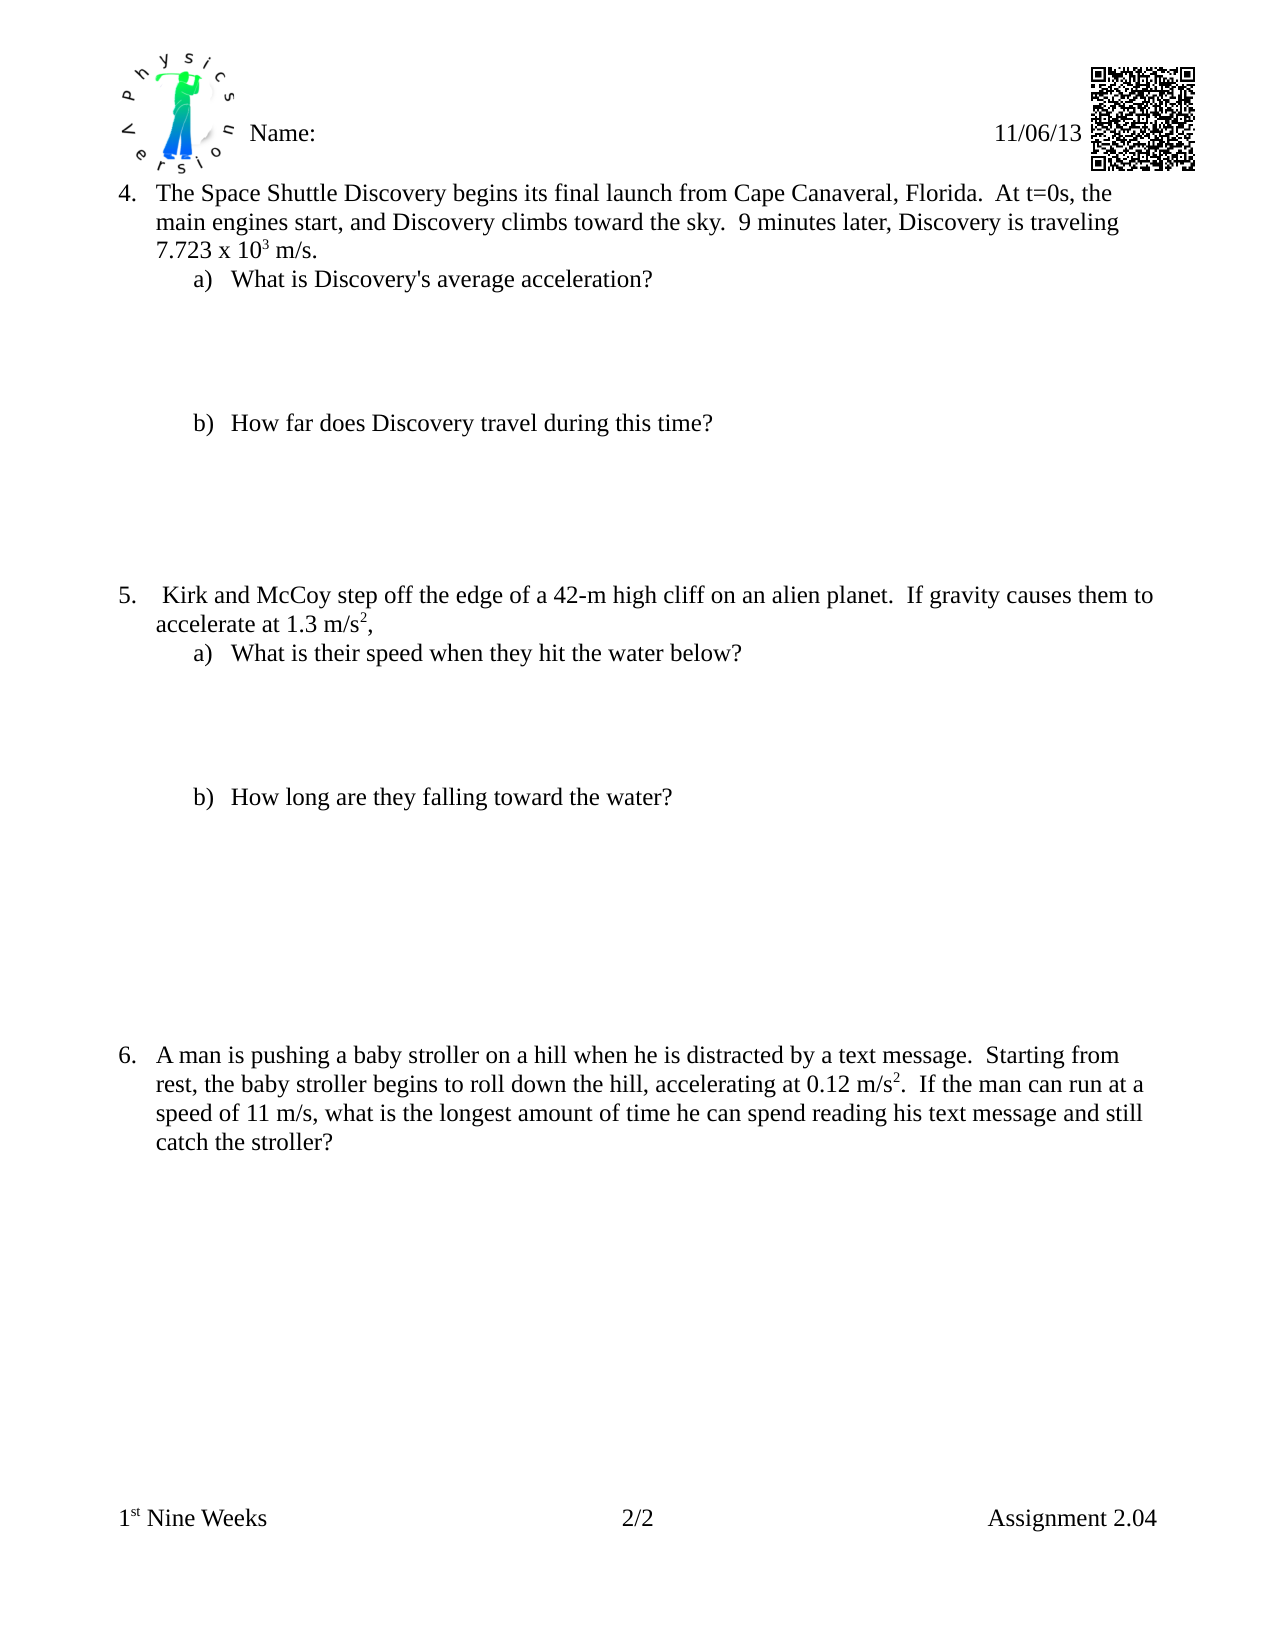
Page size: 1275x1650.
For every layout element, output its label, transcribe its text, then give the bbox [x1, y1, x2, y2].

list How far does Discovery travel during this time? [193, 408, 1157, 437]
list The Space Shuttle Discovery begins its final launch from Cape Canaveral, Florida. At t=0s, the main engines start, and Discovery climbs toward the sky. 9 minutes later, Discovery is traveling 7.723 x 103 m/s. [118, 176, 1157, 264]
picture [121, 53, 235, 174]
list Kirk and McCoy step off the edge of a 42-m high cliff on an alien planet. If gravity causes them to accelerate at 1.3 m/s2, [118, 581, 1157, 638]
list How long are they falling toward the water? [193, 782, 1157, 811]
list What is Discovery's average acceleration? [193, 264, 1157, 293]
picture [1082, 58, 1203, 179]
list A man is pushing a baby stroller on a hill when he is distracted by a text message. Starting from rest, the baby stroller begins to roll down the hill, accelerating at 0.12 m/s2. If the man can run at a speed of 11 m/s, what is the longest amount of time he can spend reading his text message and still catch the stroller? [118, 1041, 1157, 1156]
list What is their speed when they hit the water below? [193, 638, 1157, 667]
